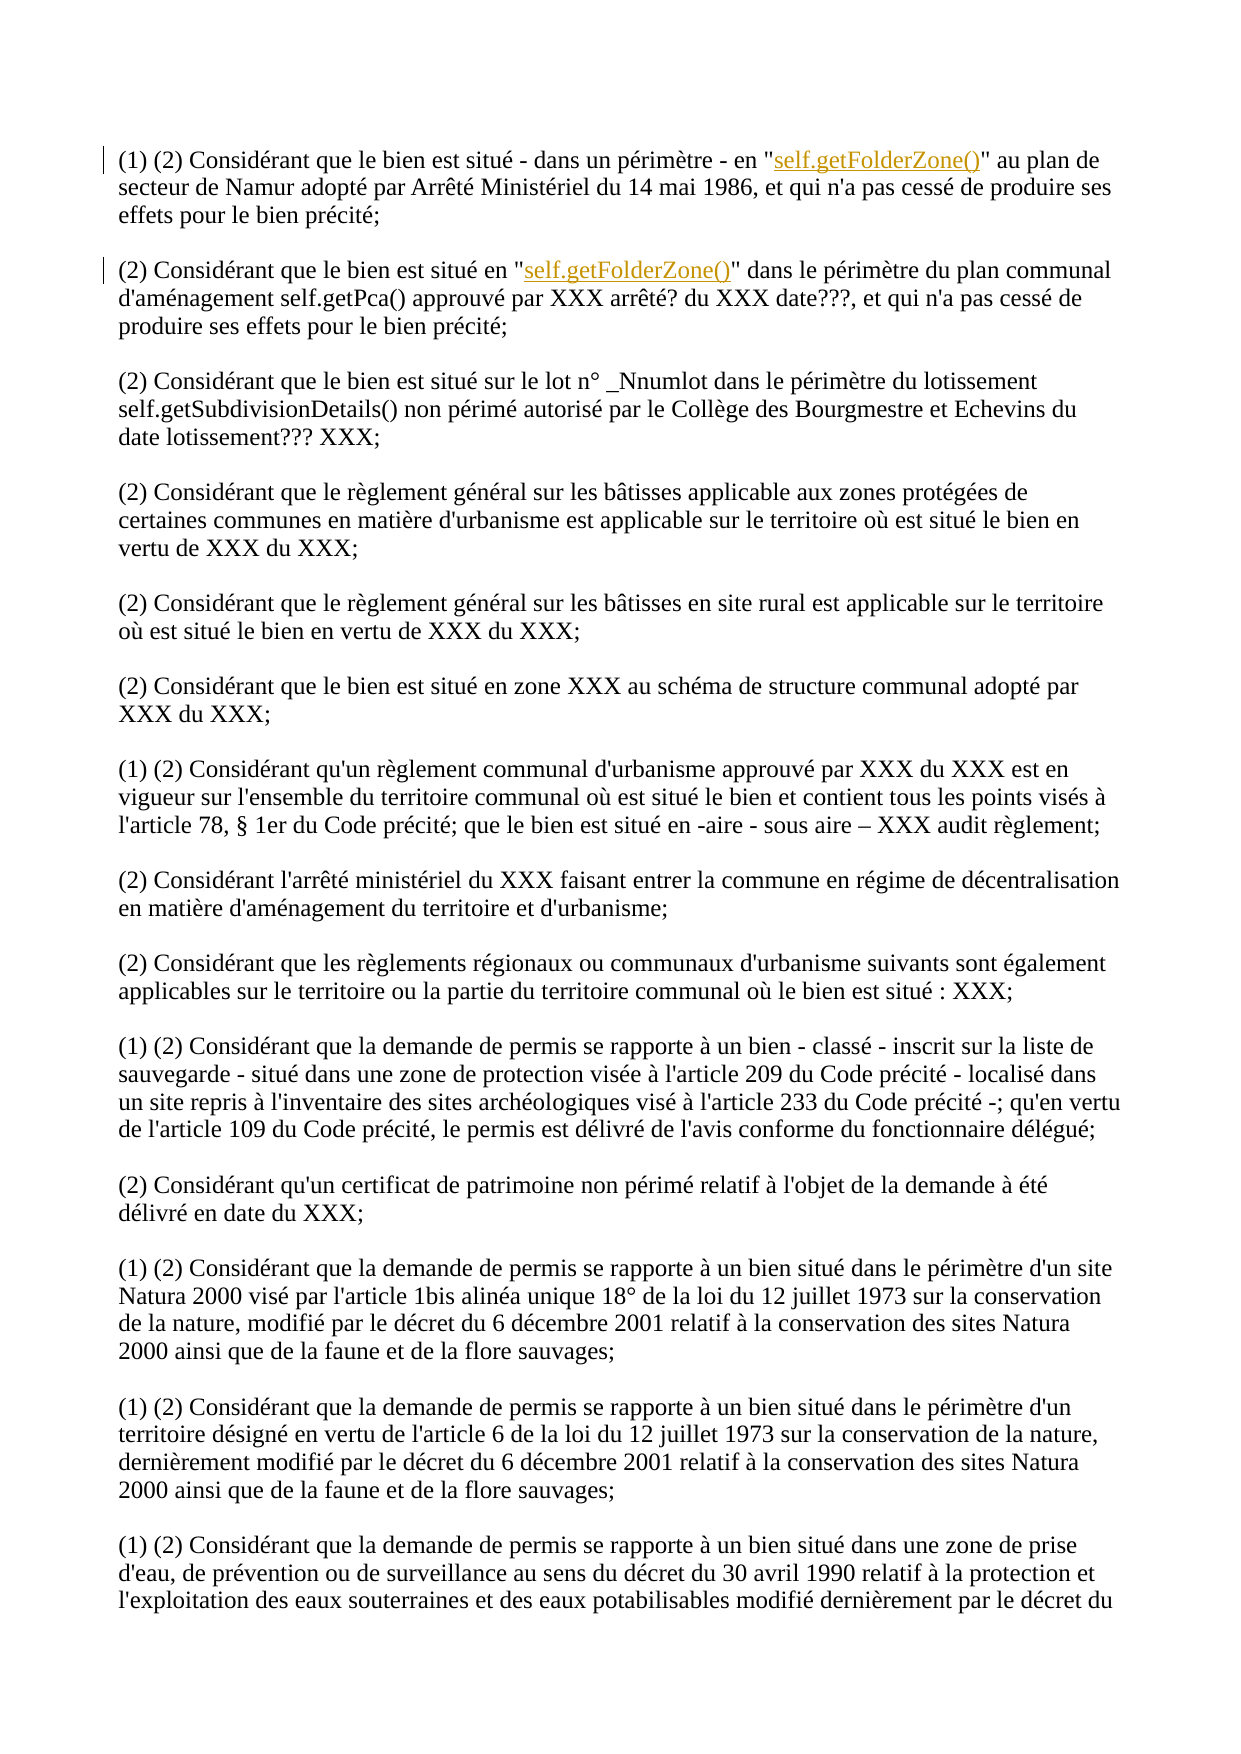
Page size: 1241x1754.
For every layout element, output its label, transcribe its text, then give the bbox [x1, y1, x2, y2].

text (2) Considérant que les règlements régionaux ou communaux d'urbanisme suivants sont également applicables sur le territoire ou la partie du territoire communal où le bien est situé : XXX; [118, 949, 1122, 1005]
text (1) (2) Considérant que la demande de permis se rapporte à un bien situé dans une zone de prise d'eau, de prévention ou de surveillance au sens du décret du 30 avril 1990 relatif à la protection et l'exploitation des eaux souterraines et des eaux potabilisables modifié dernièrement par le décret du [118, 1531, 1122, 1614]
text (1) (2) Considérant que la demande de permis se rapporte à un bien situé dans le périmètre d'un territoire désigné en vertu de l'article 6 de la loi du 12 juillet 1973 sur la conservation de la nature, dernièrement modifié par le décret du 6 décembre 2001 relatif à la conservation des sites Natura 2000 ainsi que de la faune et de la flore sauvages; [118, 1393, 1122, 1503]
text (2) Considérant l'arrêté ministériel du XXX faisant entrer la commune en régime de décentralisation en matière d'aménagement du territoire et d'urbanisme; [118, 866, 1122, 922]
text (1) (2) Considérant qu'un règlement communal d'urbanisme approuvé par XXX du XXX est en vigueur sur l'ensemble du territoire communal où est situé le bien et contient tous les points visés à l'article 78, § 1er du Code précité; que le bien est situé en -aire - sous aire – XXX audit règlement; [118, 755, 1122, 838]
text (2) Considérant que le bien est situé sur le lot n° _Nnumlot dans le périmètre du lotissement self.getSubdivisionDetails() non périmé autorisé par le Collège des Bourgmestre et Echevins du date lotissement??? XXX; [118, 367, 1122, 451]
text (1) (2) Considérant que la demande de permis se rapporte à un bien situé dans le périmètre d'un site Natura 2000 visé par l'article 1bis alinéa unique 18° de la loi du 12 juillet 1973 sur la conservation de la nature, modifié par le décret du 6 décembre 2001 relatif à la conservation des sites Natura 2000 ainsi que de la faune et de la flore sauvages; [118, 1254, 1122, 1365]
text (2) Considérant que le bien est situé en zone XXX au schéma de structure communal adopté par XXX du XXX; [118, 672, 1122, 728]
text (1) (2) Considérant que la demande de permis se rapporte à un bien - classé - inscrit sur la liste de sauvegarde - situé dans une zone de protection visée à l'article 209 du Code précité - localisé dans un site repris à l'inventaire des sites archéologiques visé à l'article 233 du Code précité -; qu'en vertu de l'article 109 du Code précité, le permis est délivré de l'avis conforme du fonctionnaire délégué; [118, 1032, 1122, 1143]
text (2) Considérant que le règlement général sur les bâtisses en site rural est applicable sur le territoire où est situé le bien en vertu de XXX du XXX; [118, 589, 1122, 644]
text (1) (2) Considérant que le bien est situé - dans un périmètre - en "self.getFolderZone()" au plan de secteur de Namur adopté par Arrêté Ministériel du 14 mai 1986, et qui n'a pas cessé de produire ses effets pour le bien précité; [118, 146, 1122, 229]
text (2) Considérant qu'un certificat de patrimoine non périmé relatif à l'objet de la demande à été délivré en date du XXX; [118, 1171, 1122, 1226]
text (2) Considérant que le bien est situé en "self.getFolderZone()" dans le périmètre du plan communal d'aménagement self.getPca() approuvé par XXX arrêté? du XXX date???, et qui n'a pas cessé de produire ses effets pour le bien précité; [118, 257, 1122, 340]
text (2) Considérant que le règlement général sur les bâtisses applicable aux zones protégées de certaines communes en matière d'urbanisme est applicable sur le territoire où est situé le bien en vertu de XXX du XXX; [118, 478, 1122, 561]
